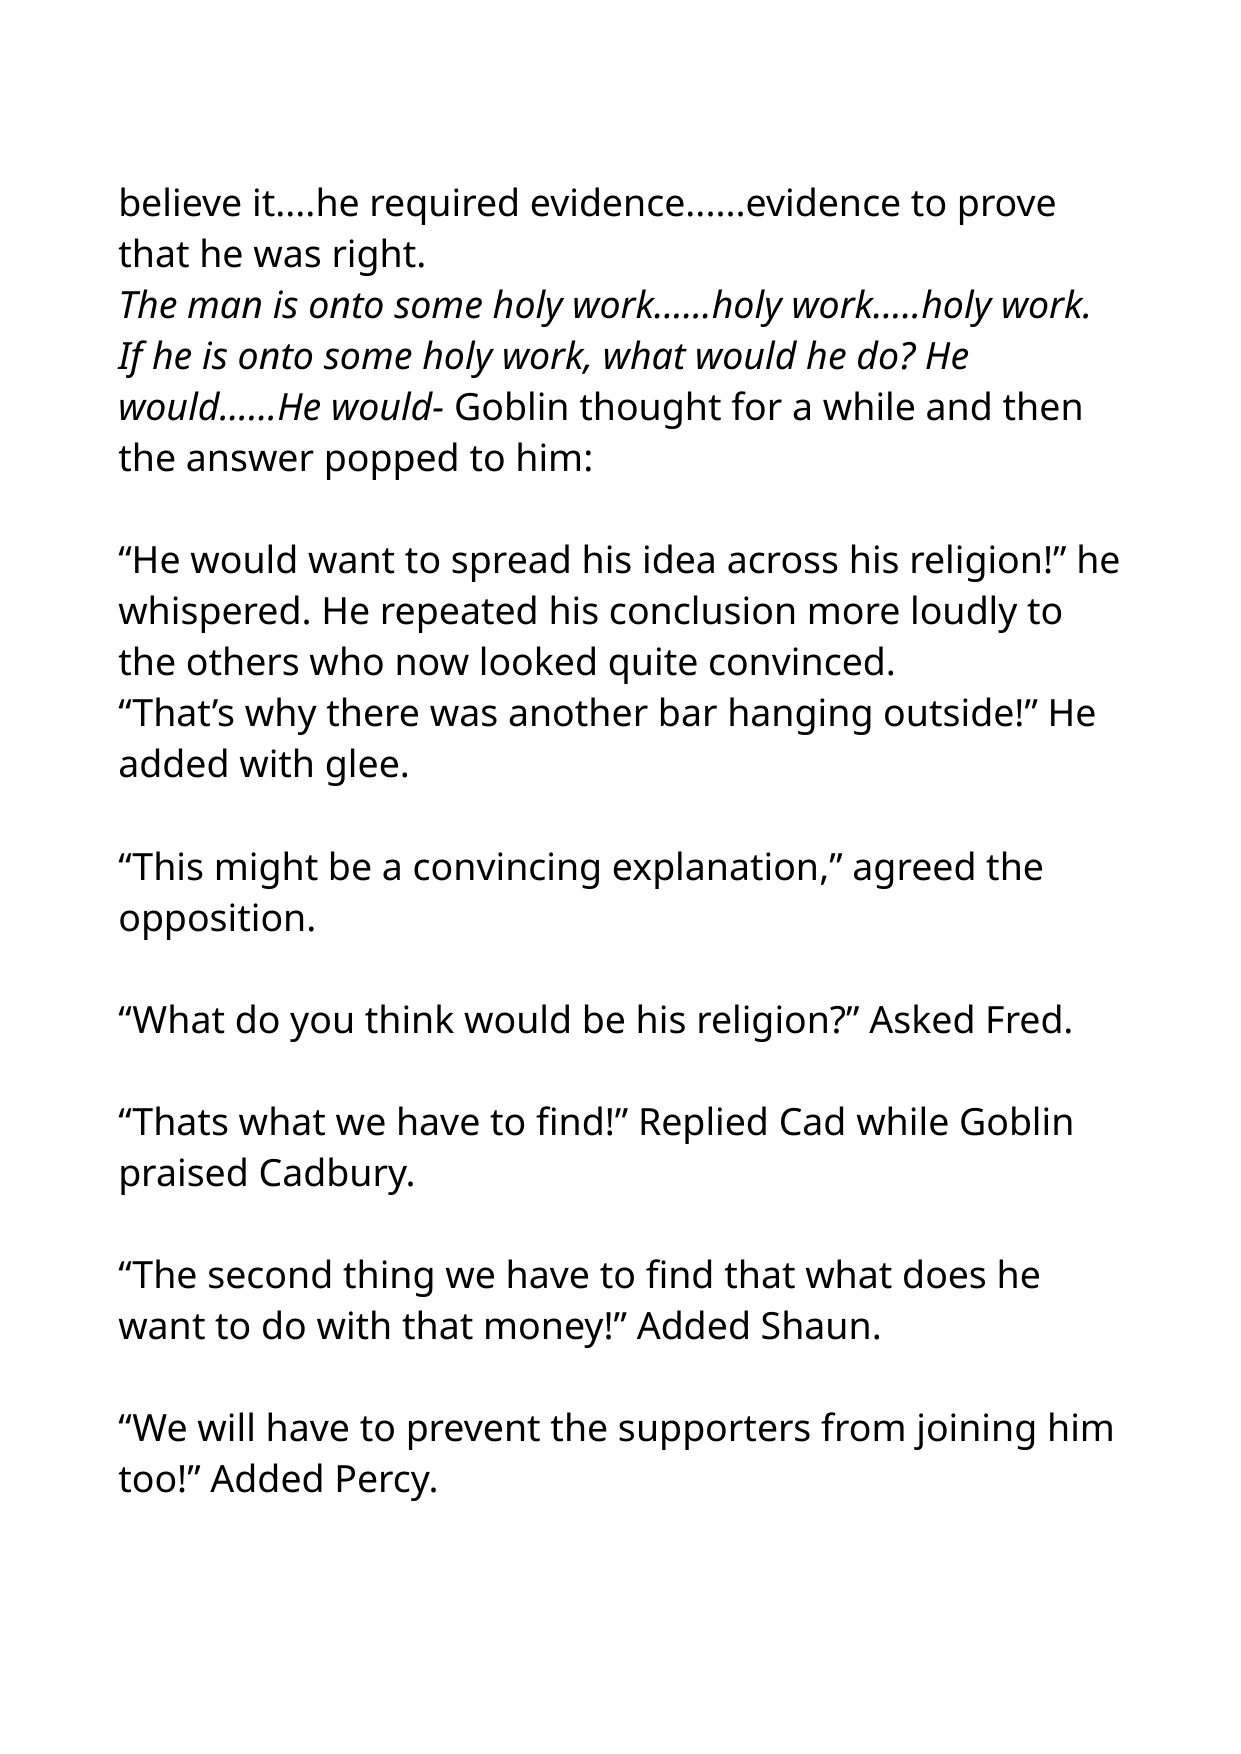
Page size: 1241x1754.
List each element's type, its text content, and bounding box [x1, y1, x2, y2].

text “That’s why there was another bar hanging outside!” He added with glee. [118, 687, 1122, 789]
text “This might be a convincing explanation,” agreed the opposition. [118, 840, 1122, 942]
text “Thats what we have to find!” Replied Cad while Goblin praised Cadbury. [118, 1095, 1122, 1197]
text believe it....he required evidence......evidence to prove that he was right. [118, 176, 1122, 278]
text The man is onto some holy work......holy work.....holy work. If he is onto some holy work, what would he do? He would......He would- Goblin thought for a while and then the answer popped to him: [118, 278, 1122, 483]
text “We will have to prevent the supporters from joining him too!” Added Percy. [118, 1401, 1122, 1503]
text “What do you think would be his religion?” Asked Fred. [118, 993, 1122, 1044]
text “The second thing we have to find that what does he want to do with that money!” Added Shaun. [118, 1248, 1122, 1350]
text “He would want to spread his idea across his religion!” he whispered. He repeated his conclusion more loudly to the others who now looked quite convinced. [118, 534, 1122, 687]
